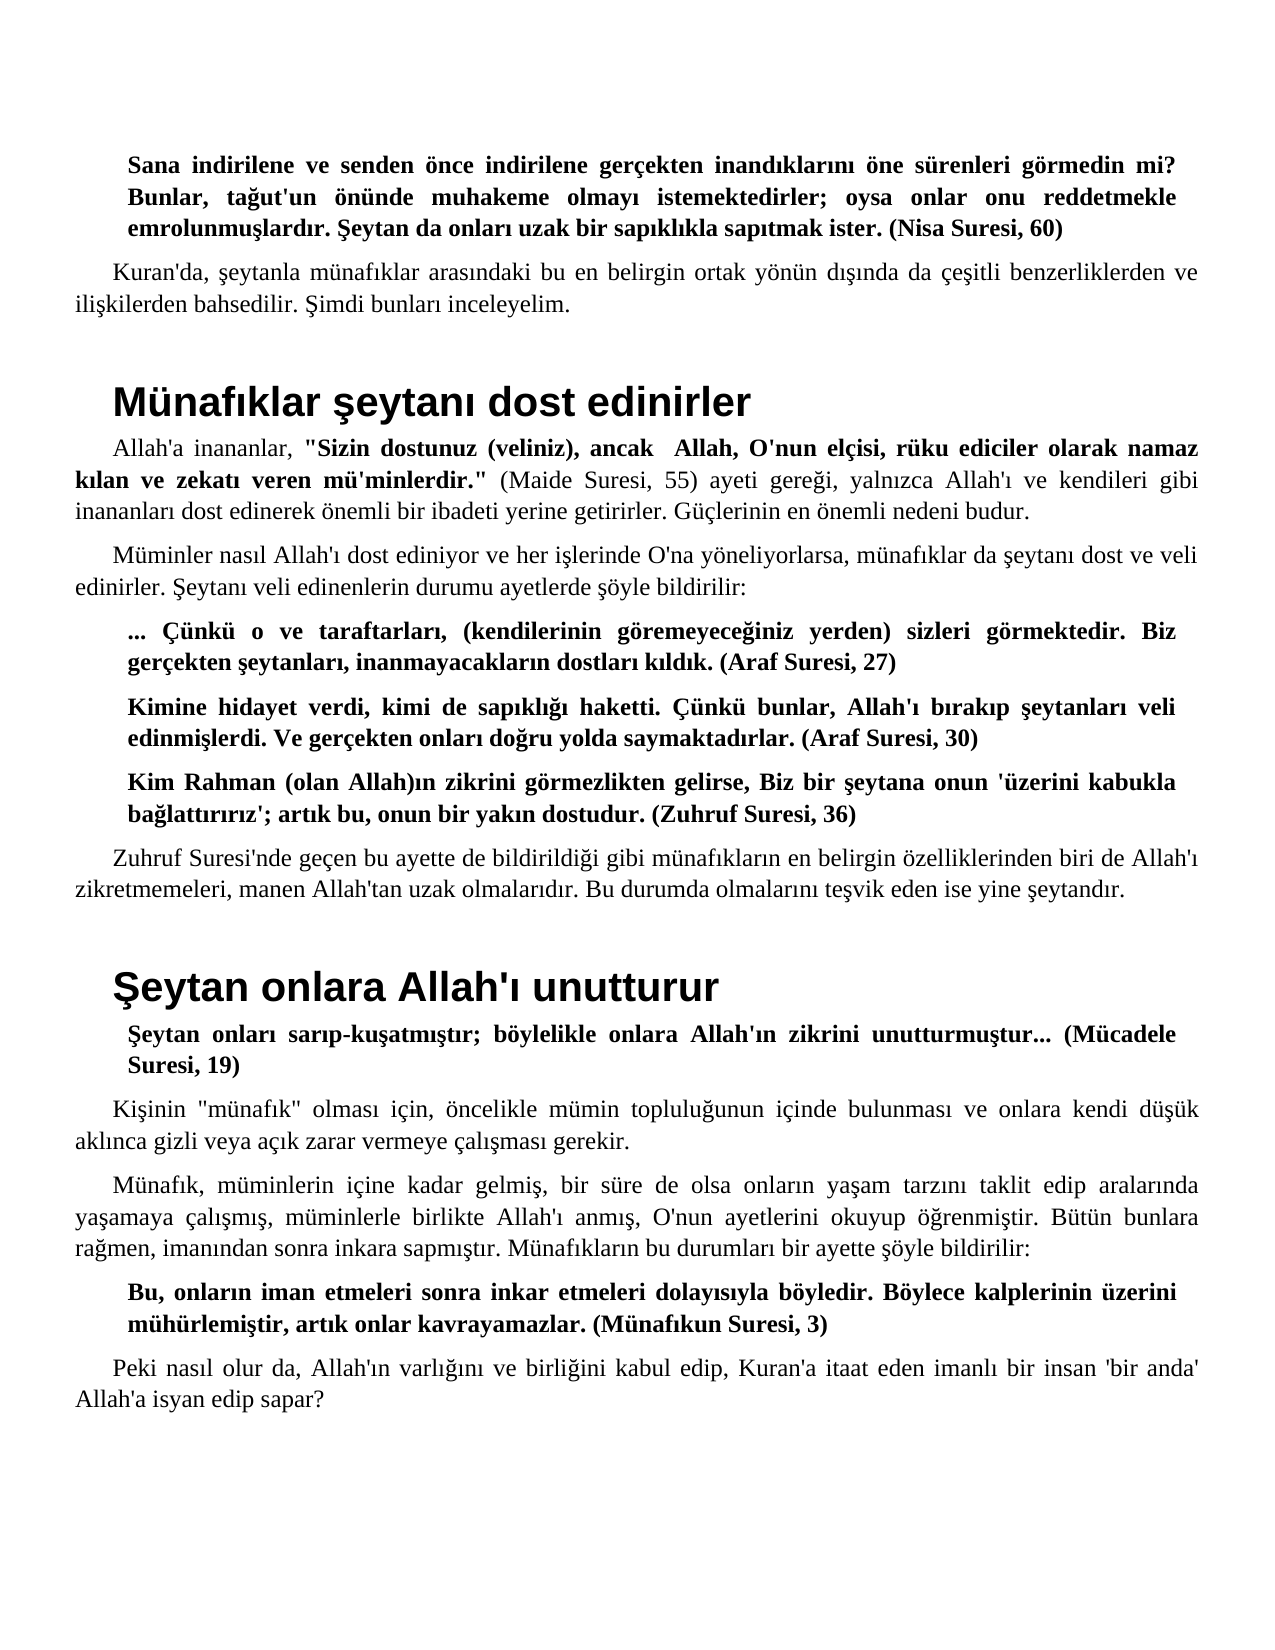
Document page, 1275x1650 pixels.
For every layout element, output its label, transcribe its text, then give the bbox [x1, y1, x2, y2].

text Zuhruf Suresi'nde geçen bu ayette de bildirildiği gibi münafıkların en belirgin özelliklerinden biri de Allah'ı zikretmemeleri, manen Allah'tan uzak olmalarıdır. Bu durumda olmalarını teşvik eden ise yine şeytandır. [75, 843, 1200, 903]
text Bu, onların iman etmeleri sonra inkar etmeleri dolayısıyla böyledir. Böylece kalplerinin üzerini mühürlemiştir, artık onlar kavrayamazlar. (Münafıkun Suresi, 3) [127, 1277, 1177, 1337]
text Allah'a inananlar, "Sizin dostunuz (veliniz), ancak Allah, O'nun elçisi, rüku ediciler olarak namaz kılan ve zekatı veren mü'minlerdir." (Maide Suresi, 55) ayeti gereği, yalnızca Allah'ı ve kendileri gibi inananları dost edinerek önemli bir ibadeti yerine getirirler. Güçlerinin en önemli nedeni budur. [75, 433, 1200, 525]
subtitle Münafıklar şeytanı dost edinirler [112, 377, 1200, 425]
text Münafık, müminlerin içine kadar gelmiş, bir süre de olsa onların yaşam tarzını taklit edip aralarında yaşamaya çalışmış, müminlerle birlikte Allah'ı anmış, O'nun ayetlerini okuyup öğrenmiştir. Bütün bunlara rağmen, imanından sonra inkara sapmıştır. Münafıkların bu durumları bir ayette şöyle bildirilir: [75, 1170, 1200, 1262]
subtitle Şeytan onlara Allah'ı unutturur [112, 962, 1200, 1010]
text Kuran'da, şeytanla münafıklar arasındaki bu en belirgin ortak yönün dışında da çeşitli benzerliklerden ve ilişkilerden bahsedilir. Şimdi bunları inceleyelim. [75, 257, 1200, 317]
text Kim Rahman (olan Allah)ın zikrini görmezlikten gelirse, Biz bir şeytana onun 'üzerini kabukla bağlattırırız'; artık bu, onun bir yakın dostudur. (Zuhruf Suresi, 36) [127, 767, 1177, 827]
text ... Çünkü o ve taraftarları, (kendilerinin göremeyeceğiniz yerden) sizleri görmektedir. Biz gerçekten şeytanları, inanmayacakların dostları kıldık. (Araf Suresi, 27) [127, 616, 1177, 676]
text Şeytan onları sarıp-kuşatmıştır; böylelikle onlara Allah'ın zikrini unutturmuştur... (Mücadele Suresi, 19) [127, 1019, 1177, 1079]
text Kimine hidayet verdi, kimi de sapıklığı haketti. Çünkü bunlar, Allah'ı bırakıp şeytanları veli edinmişlerdi. Ve gerçekten onları doğru yolda saymaktadırlar. (Araf Suresi, 30) [127, 692, 1177, 752]
text Sana indirilene ve senden önce indirilene gerçekten inandıklarını öne sürenleri görmedin mi? Bunlar, tağut'un önünde muhakeme olmayı istemektedirler; oysa onlar onu reddetmekle emrolunmuşlardır. Şeytan da onları uzak bir sapıklıkla sapıtmak ister. (Nisa Suresi, 60) [127, 150, 1177, 242]
text Peki nasıl olur da, Allah'ın varlığını ve birliğini kabul edip, Kuran'a itaat eden imanlı bir insan 'bir anda' Allah'a isyan edip sapar? [75, 1353, 1200, 1413]
text Kişinin "münafık" olması için, öncelikle mümin topluluğunun içinde bulunması ve onlara kendi düşük aklınca gizli veya açık zarar vermeye çalışması gerekir. [75, 1094, 1200, 1155]
text Müminler nasıl Allah'ı dost ediniyor ve her işlerinde O'na yöneliyorlarsa, münafıklar da şeytanı dost ve veli edinirler. Şeytanı veli edinenlerin durumu ayetlerde şöyle bildirilir: [75, 540, 1200, 601]
